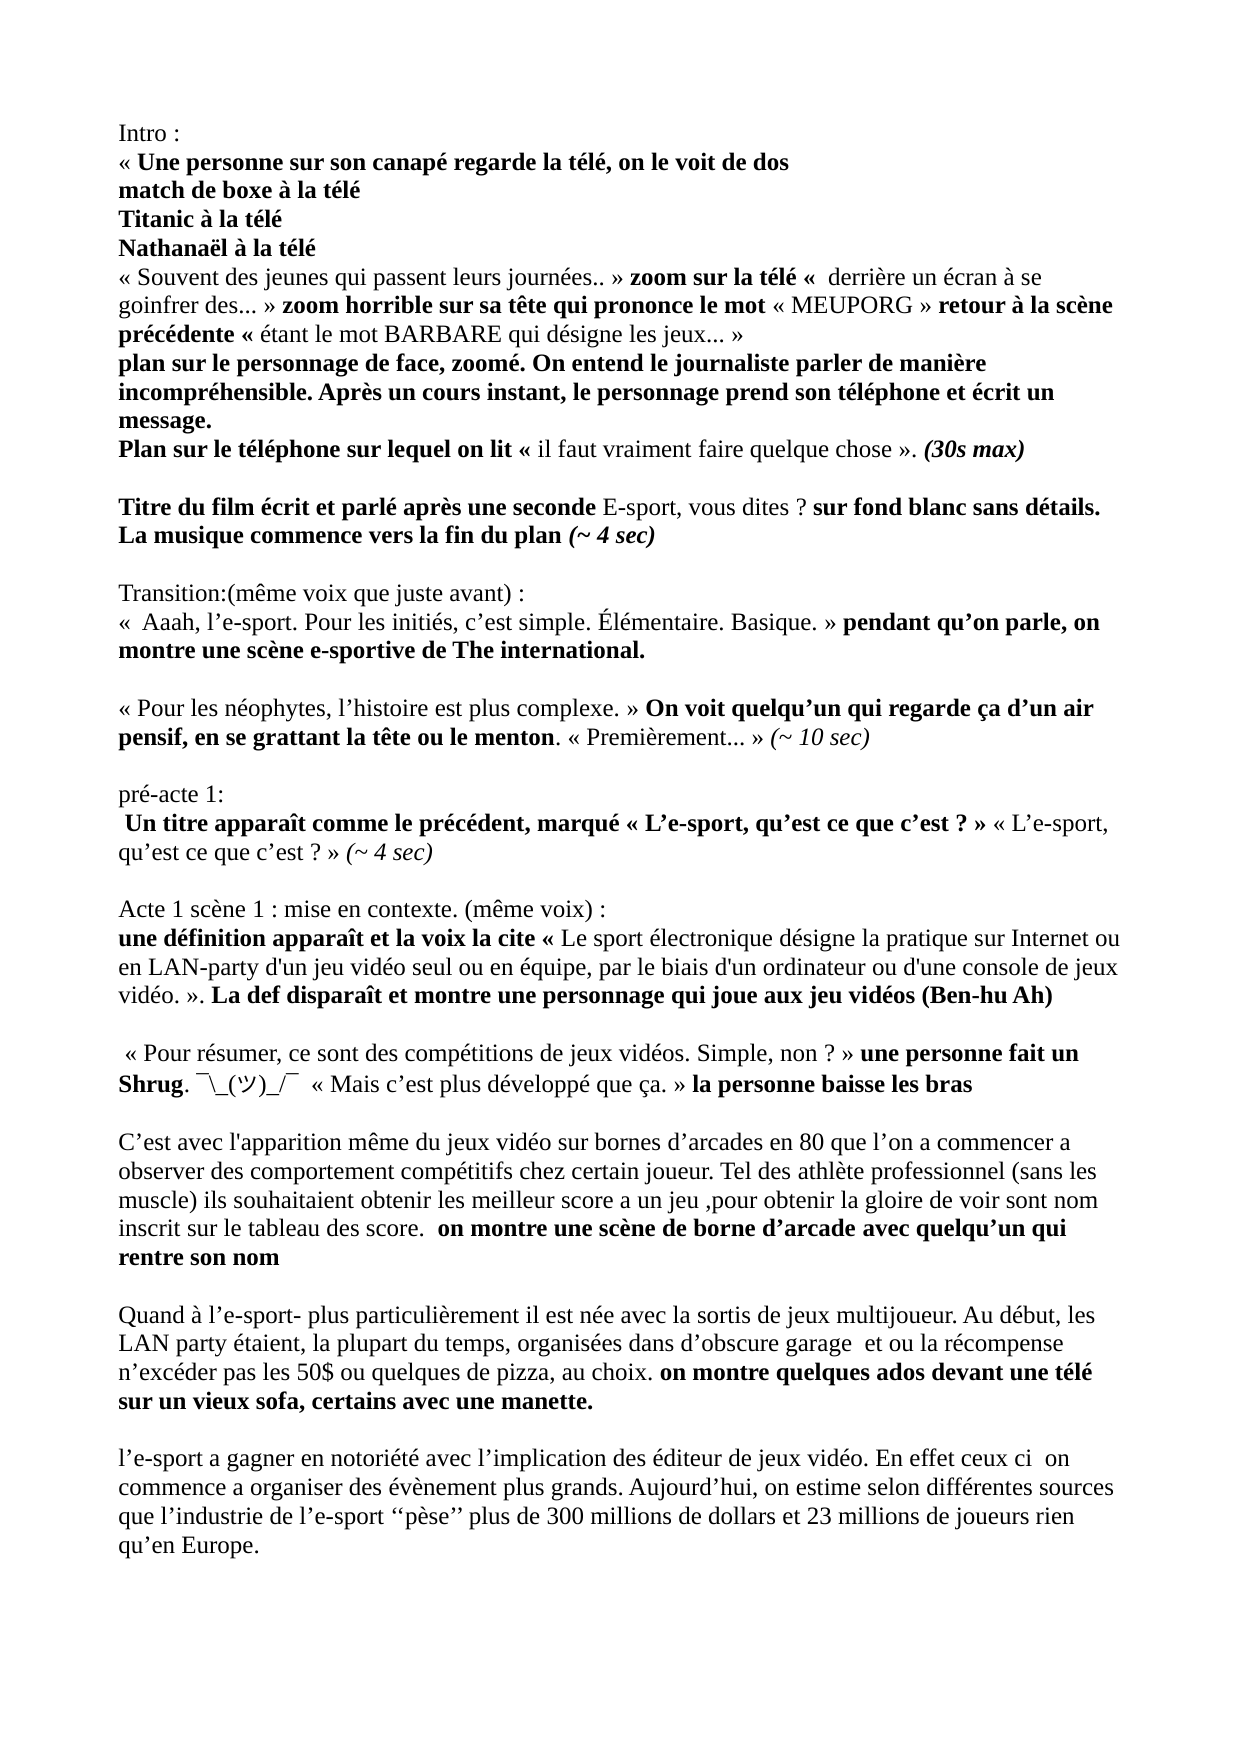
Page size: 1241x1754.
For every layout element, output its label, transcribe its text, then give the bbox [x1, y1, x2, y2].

text « Pour résumer, ce sont des compétitions de jeux vidéos. Simple, non ? » une personne fait un Shrug. ¯\_(ツ)_/¯ « Mais c’est plus développé que ça. » la personne baisse les bras [118, 1038, 1122, 1098]
text Quand à l’e-sport- plus particulièrement il est née avec la sortis de jeux multijoueur. Au début, les LAN party étaient, la plupart du temps, organisées dans d’obscure garage et ou la récompense n’excéder pas les 50$ ou quelques de pizza, au choix. on montre quelques ados devant une télé sur un vieux sofa, certains avec une manette. [118, 1300, 1122, 1415]
text Transition:(même voix que juste avant) : [118, 578, 1122, 607]
text Acte 1 scène 1 : mise en contexte. (même voix) : [118, 894, 1122, 923]
text C’est avec l'apparition même du jeux vidéo sur bornes d’arcades en 80 que l’on a commencer a observer des comportement compétitifs chez certain joueur. Tel des athlète professionnel (sans les muscle) ils souhaitaient obtenir les meilleur score a un jeu ,pour obtenir la gloire de voir sont nom inscrit sur le tableau des score. on montre une scène de borne d’arcade avec quelqu’un qui rentre son nom [118, 1127, 1122, 1271]
text Nathanaël à la télé [118, 233, 1122, 262]
text l’e-sport a gagner en notoriété avec l’implication des éditeur de jeux vidéo. En effet ceux ci on commence a organiser des évènement plus grands. Aujourd’hui, on estime selon différentes sources que l’industrie de l’e-sport ‘‘pèse’’ plus de 300 millions de dollars et 23 millions de joueurs rien qu’en Europe. [118, 1443, 1122, 1558]
text « Souvent des jeunes qui passent leurs journées.. » zoom sur la télé « derrière un écran à se goinfrer des... » zoom horrible sur sa tête qui prononce le mot « MEUPORG » retour à la scène précédente « étant le mot BARBARE qui désigne les jeux... » [118, 262, 1122, 348]
text « Aaah, l’e-sport. Pour les initiés, c’est simple. Élémentaire. Basique. » pendant qu’on parle, on montre une scène e-sportive de The international. [118, 607, 1122, 664]
text « Pour les néophytes, l’histoire est plus complexe. » On voit quelqu’un qui regarde ça d’un air pensif, en se grattant la tête ou le menton. « Premièrement... » (~ 10 sec) [118, 693, 1122, 751]
text Un titre apparaît comme le précédent, marqué « L’e-sport, qu’est ce que c’est ? » « L’e-sport, qu’est ce que c’est ? » (~ 4 sec) [118, 808, 1122, 866]
text plan sur le personnage de face, zoomé. On entend le journaliste parler de manière incompréhensible. Après un cours instant, le personnage prend son téléphone et écrit un message. [118, 348, 1122, 434]
text Titre du film écrit et parlé après une seconde E-sport, vous dites ? sur fond blanc sans détails. La musique commence vers la fin du plan (~ 4 sec) [118, 492, 1122, 549]
text match de boxe à la télé [118, 176, 1122, 204]
text Titanic à la télé [118, 204, 1122, 233]
text Plan sur le téléphone sur lequel on lit « il faut vraiment faire quelque chose ». (30s max) [118, 434, 1122, 463]
text une définition apparaît et la voix la cite « Le sport électronique désigne la pratique sur Internet ou en LAN-party d'un jeu vidéo seul ou en équipe, par le biais d'un ordinateur ou d'une console de jeux vidéo. ». La def disparaît et montre une personnage qui joue aux jeu vidéos (Ben-hu Ah) [118, 923, 1122, 1009]
text pré-acte 1: [118, 779, 1122, 808]
text Intro : « Une personne sur son canapé regarde la télé, on le voit de dos [118, 118, 1122, 176]
